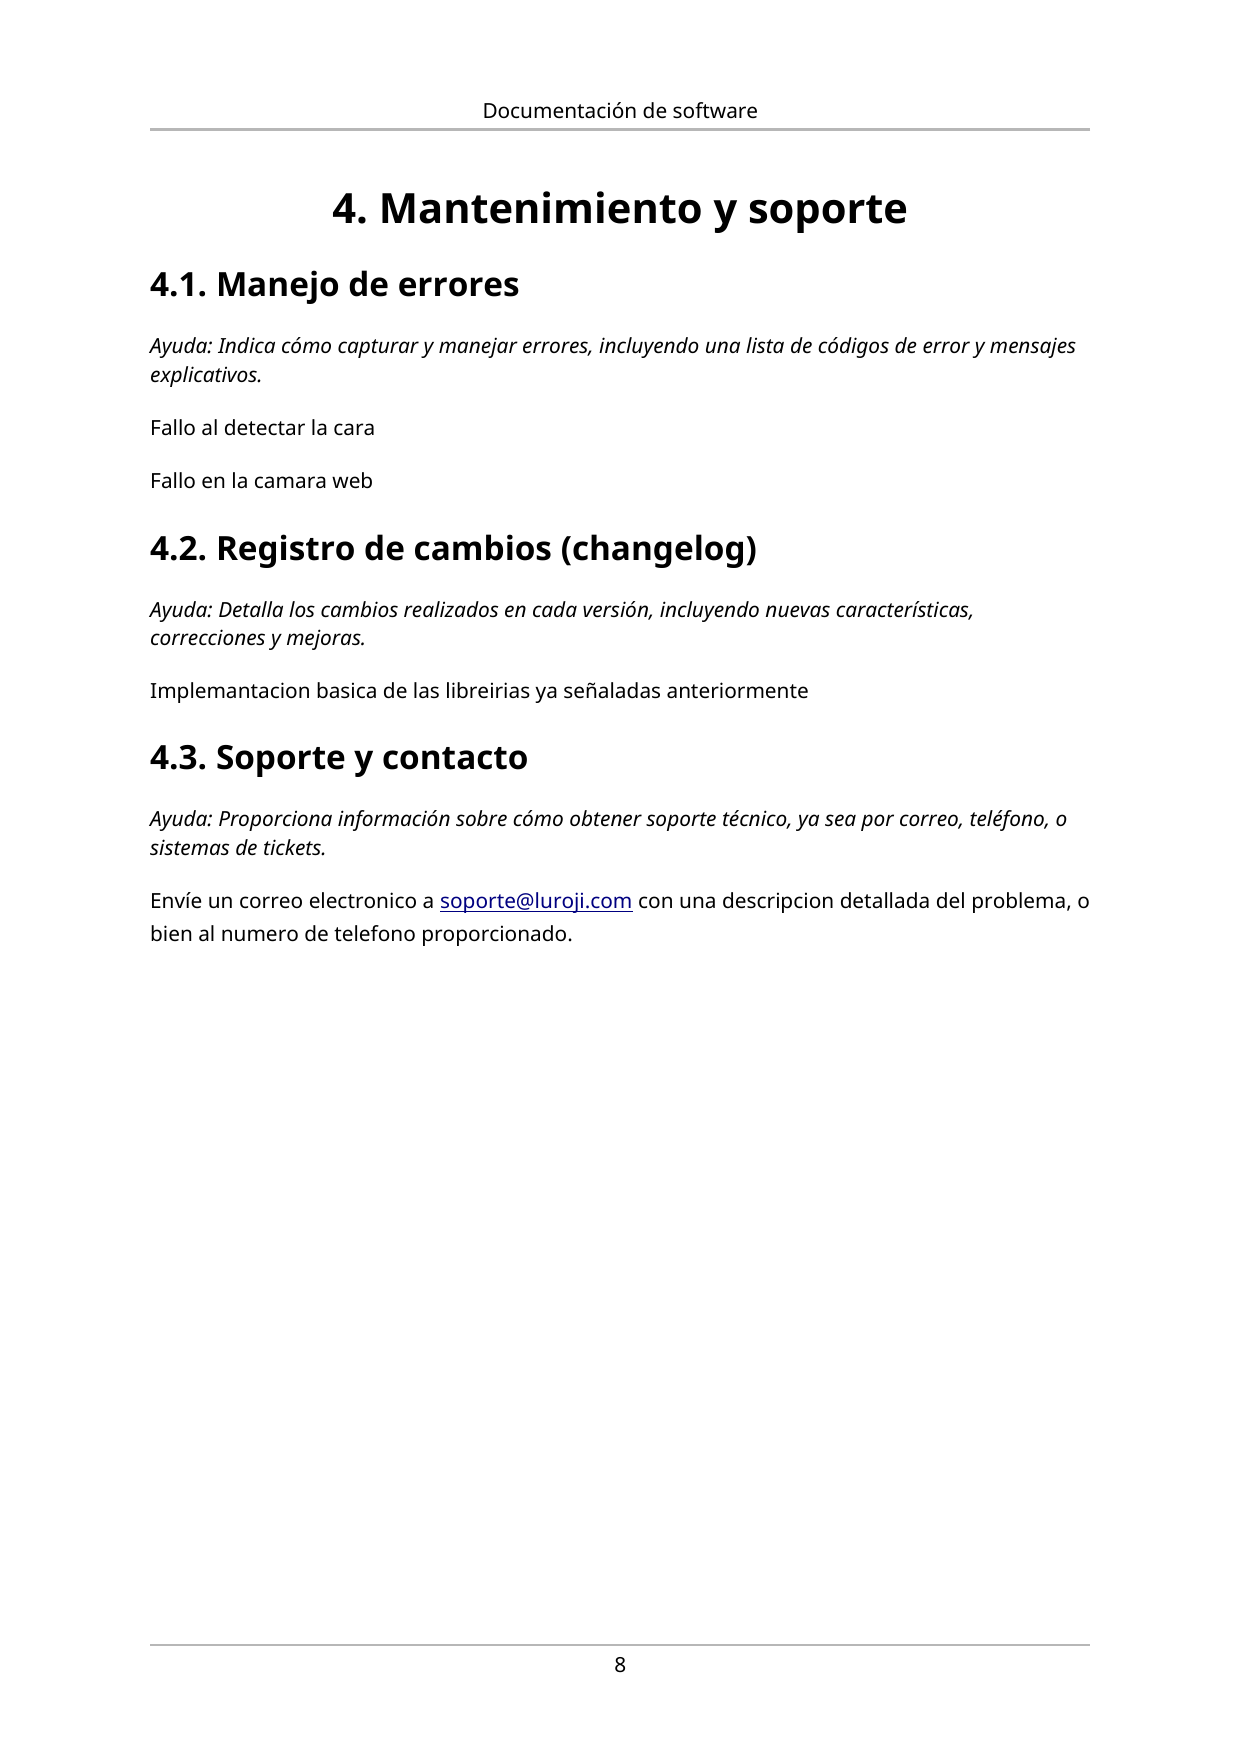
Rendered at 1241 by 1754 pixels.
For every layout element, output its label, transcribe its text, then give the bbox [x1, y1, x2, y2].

text Fallo al detectar la cara [150, 413, 1090, 442]
text Envíe un correo electronico a soporte@luroji.com con una descripcion detallada del problema, o bien al numero de telefono proporcionado. [150, 886, 1090, 947]
subtitle 4.2. Registro de cambios (changelog) [150, 524, 1090, 570]
text Implemantacion basica de las libreirias ya señaladas anteriormente [150, 677, 1090, 705]
subtitle 4.1. Manejo de errores [150, 261, 1090, 306]
subtitle 4. Mantenimiento y soporte [150, 179, 1090, 236]
text Ayuda: Proporciona información sobre cómo obtener soporte técnico, ya sea por correo, teléfono, o sistemas de tickets. [150, 804, 1090, 861]
text Ayuda: Detalla los cambios realizados en cada versión, incluyendo nuevas características, correcciones y mejoras. [150, 595, 1090, 652]
text Fallo en la camara web [150, 467, 1090, 495]
subtitle 4.3. Soporte y contacto [150, 734, 1090, 779]
text Ayuda: Indica cómo capturar y manejar errores, incluyendo una lista de códigos de error y mensajes explicativos. [150, 331, 1090, 388]
